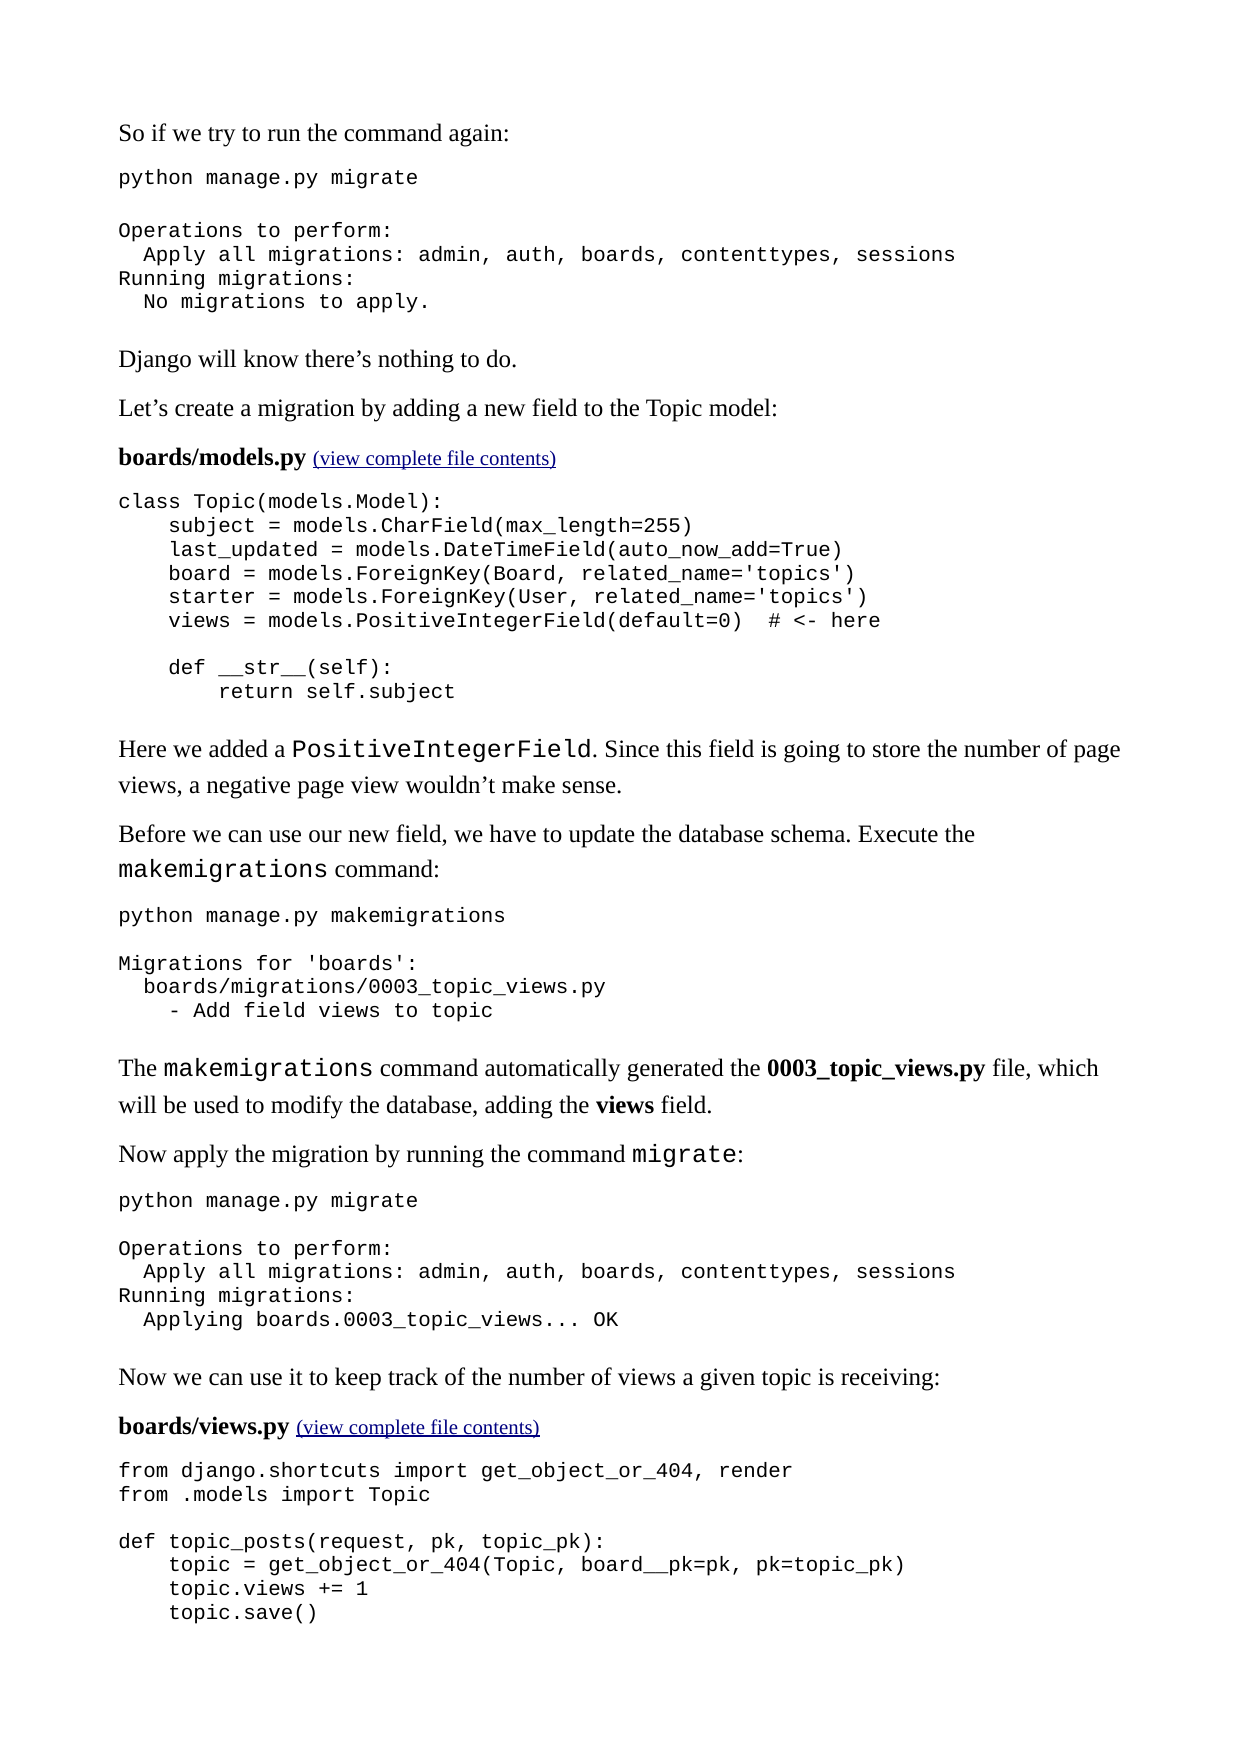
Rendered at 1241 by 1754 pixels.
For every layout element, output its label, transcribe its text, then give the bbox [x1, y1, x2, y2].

text - Add field views to topic [118, 1000, 1122, 1024]
text last_updated = models.DateTimeField(auto_now_add=True) [118, 539, 1122, 562]
text class Topic(models.Model): [118, 492, 1122, 515]
text Running migrations: [118, 1285, 1122, 1309]
text Applying boards.0003_topic_views... OK [118, 1309, 1122, 1332]
text python manage.py migrate [118, 1190, 1122, 1214]
text So if we try to run the command again: [118, 118, 1122, 147]
text Before we can use our new field, we have to update the database schema. Execute the makemigrations command: [118, 819, 1122, 885]
text Apply all migrations: admin, auth, boards, contenttypes, sessions [118, 244, 1122, 268]
text topic.views += 1 [118, 1578, 1122, 1602]
text starter = models.ForeignKey(User, related_name='topics') [118, 586, 1122, 610]
text Apply all migrations: admin, auth, boards, contenttypes, sessions [118, 1261, 1122, 1285]
text board = models.ForeignKey(Board, related_name='topics') [118, 562, 1122, 586]
text boards/models.py (view complete file contents) [118, 442, 1122, 471]
text Running migrations: [118, 268, 1122, 291]
text subject = models.CharField(max_length=255) [118, 515, 1122, 539]
text def __str__(self): [118, 657, 1122, 681]
text boards/views.py (view complete file contents) [118, 1411, 1122, 1439]
text python manage.py makemigrations [118, 906, 1122, 929]
text return self.subject [118, 681, 1122, 704]
text Now we can use it to keep track of the number of views a given topic is receiving: [118, 1362, 1122, 1391]
text boards/migrations/0003_topic_views.py [118, 976, 1122, 1000]
text Migrations for 'boards': [118, 953, 1122, 976]
text def topic_posts(request, pk, topic_pk): [118, 1531, 1122, 1554]
text topic = get_object_or_404(Topic, board__pk=pk, pk=topic_pk) [118, 1554, 1122, 1578]
text views = models.PositiveIntegerField(default=0) # <- here [118, 610, 1122, 633]
text Operations to perform: [118, 1238, 1122, 1261]
text Let’s create a migration by adding a new field to the Topic model: [118, 393, 1122, 422]
text topic.save() [118, 1602, 1122, 1625]
text Now apply the migration by running the command migrate: [118, 1139, 1122, 1170]
text from django.shortcuts import get_object_or_404, render [118, 1460, 1122, 1483]
text Here we added a PositiveIntegerField. Since this field is going to store the number of page views, a negative page view wouldn’t make sense. [118, 734, 1122, 799]
text Django will know there’s nothing to do. [118, 344, 1122, 373]
text Operations to perform: [118, 220, 1122, 244]
text No migrations to apply. [118, 291, 1122, 315]
text The makemigrations command automatically generated the 0003_topic_views.py file, which will be used to modify the database, adding the views field. [118, 1053, 1122, 1118]
text from .models import Topic [118, 1483, 1122, 1507]
text python manage.py migrate [118, 167, 1122, 191]
